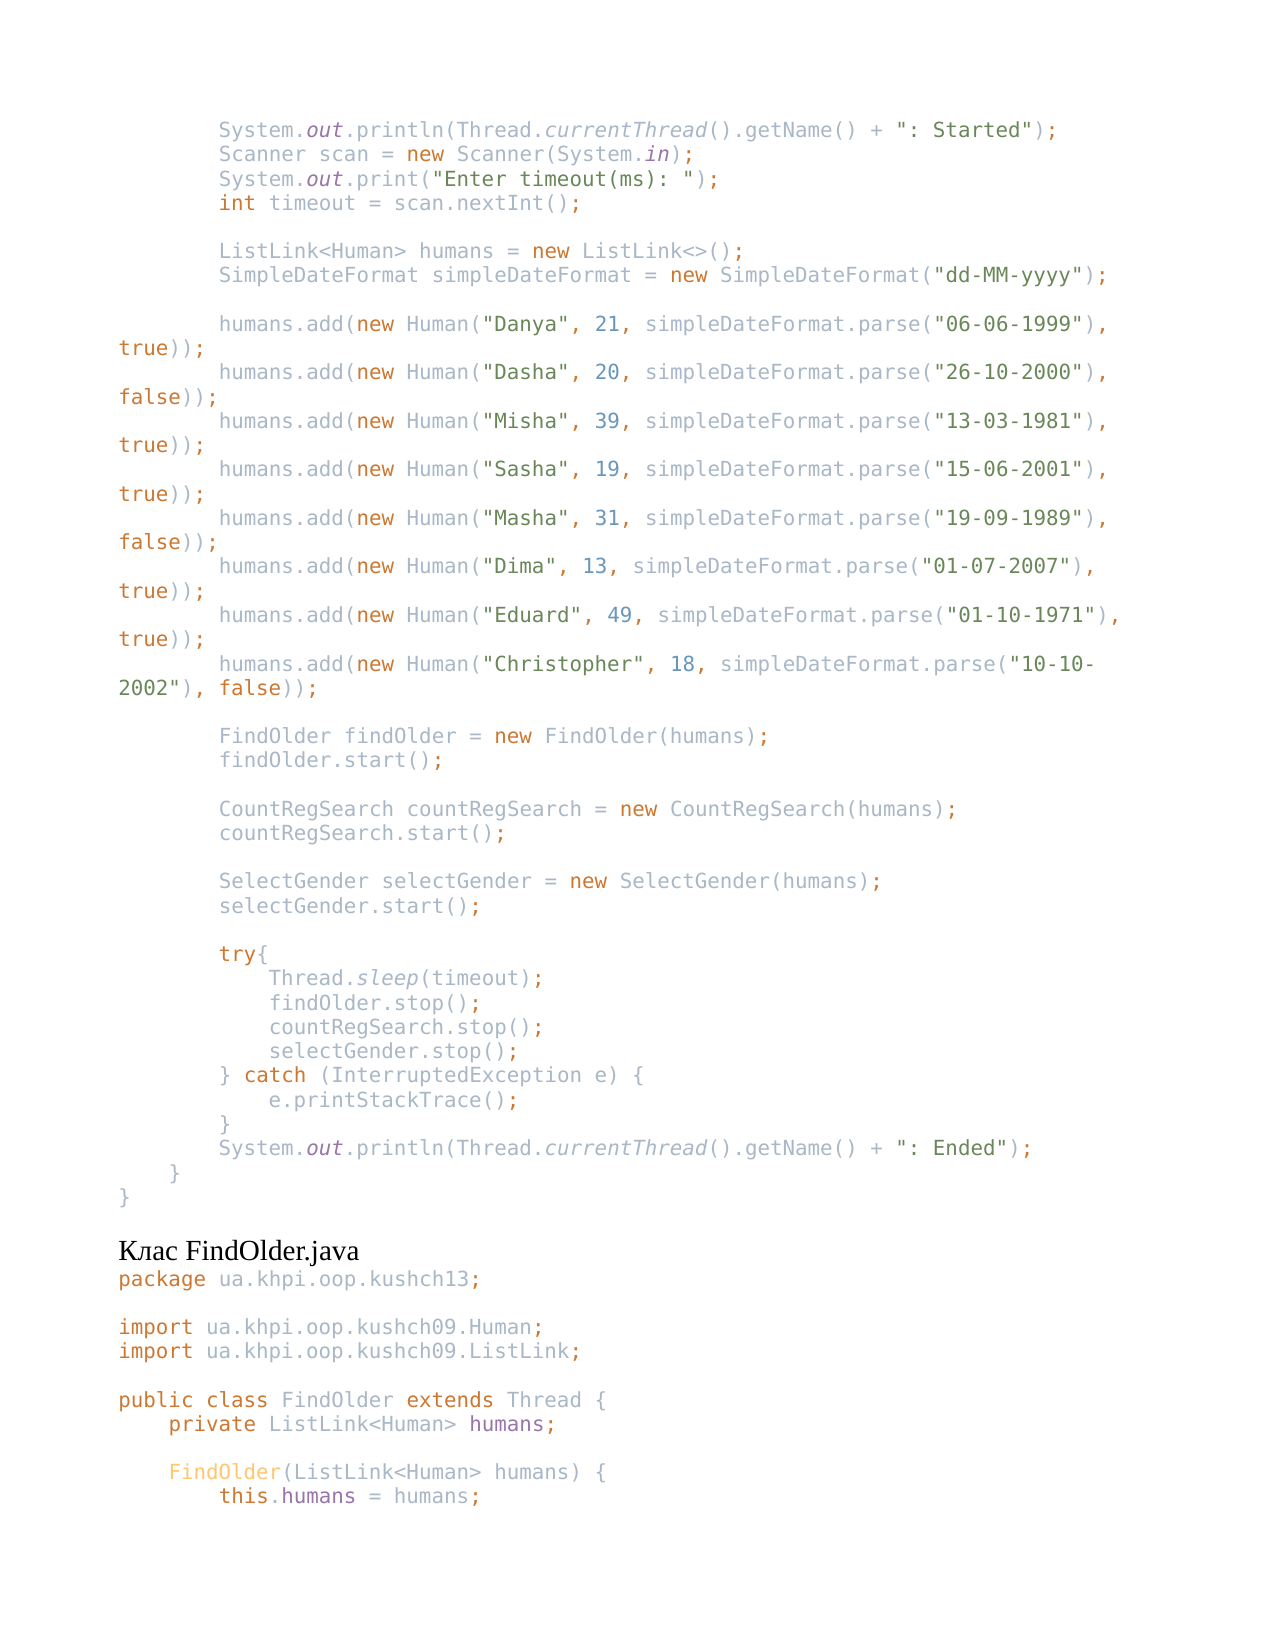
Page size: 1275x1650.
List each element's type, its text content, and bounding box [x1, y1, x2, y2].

text System.out.println(Thread.currentThread().getName() + ": Started"); Scanner scan = new Scanner(System.in); System.out.print("Enter timeout(ms): "); int timeout = scan.nextInt(); ListLink<Human> humans = new ListLink<>(); SimpleDateFormat simpleDateFormat = new SimpleDateFormat("dd-MM-yyyy"); humans.add(new Human("Danya", 21, simpleDateFormat.parse("06-06-1999"), true)); humans.add(new Human("Dasha", 20, simpleDateFormat.parse("26-10-2000"), false)); humans.add(new Human("Misha", 39, simpleDateFormat.parse("13-03-1981"), true)); humans.add(new Human("Sasha", 19, simpleDateFormat.parse("15-06-2001"), true)); humans.add(new Human("Masha", 31, simpleDateFormat.parse("19-09-1989"), false)); humans.add(new Human("Dima", 13, simpleDateFormat.parse("01-07-2007"), true)); humans.add(new Human("Eduard", 49, simpleDateFormat.parse("01-10-1971"), true)); humans.add(new Human("Christopher", 18, simpleDateFormat.parse("10-10-2002"), false)); FindOlder findOlder = new FindOlder(humans); findOlder.start(); CountRegSearch countRegSearch = new CountRegSearch(humans); countRegSearch.start(); SelectGender selectGender = new SelectGender(humans); selectGender.start(); try{ Thread.sleep(timeout); findOlder.stop(); countRegSearch.stop(); selectGender.stop(); } catch (InterruptedException e) { e.printStackTrace(); } System.out.println(Thread.currentThread().getName() + ": Ended"); } } [118, 118, 1157, 1233]
text package ua.khpi.oop.kushch13; import ua.khpi.oop.kushch09.Human; import ua.khpi.oop.kushch09.ListLink; public class FindOlder extends Thread { private ListLink<Human> humans; FindOlder(ListLink<Human> humans) { this.humans = humans; [118, 1267, 1157, 1509]
text Клас FindOlder.java [118, 1233, 1157, 1267]
